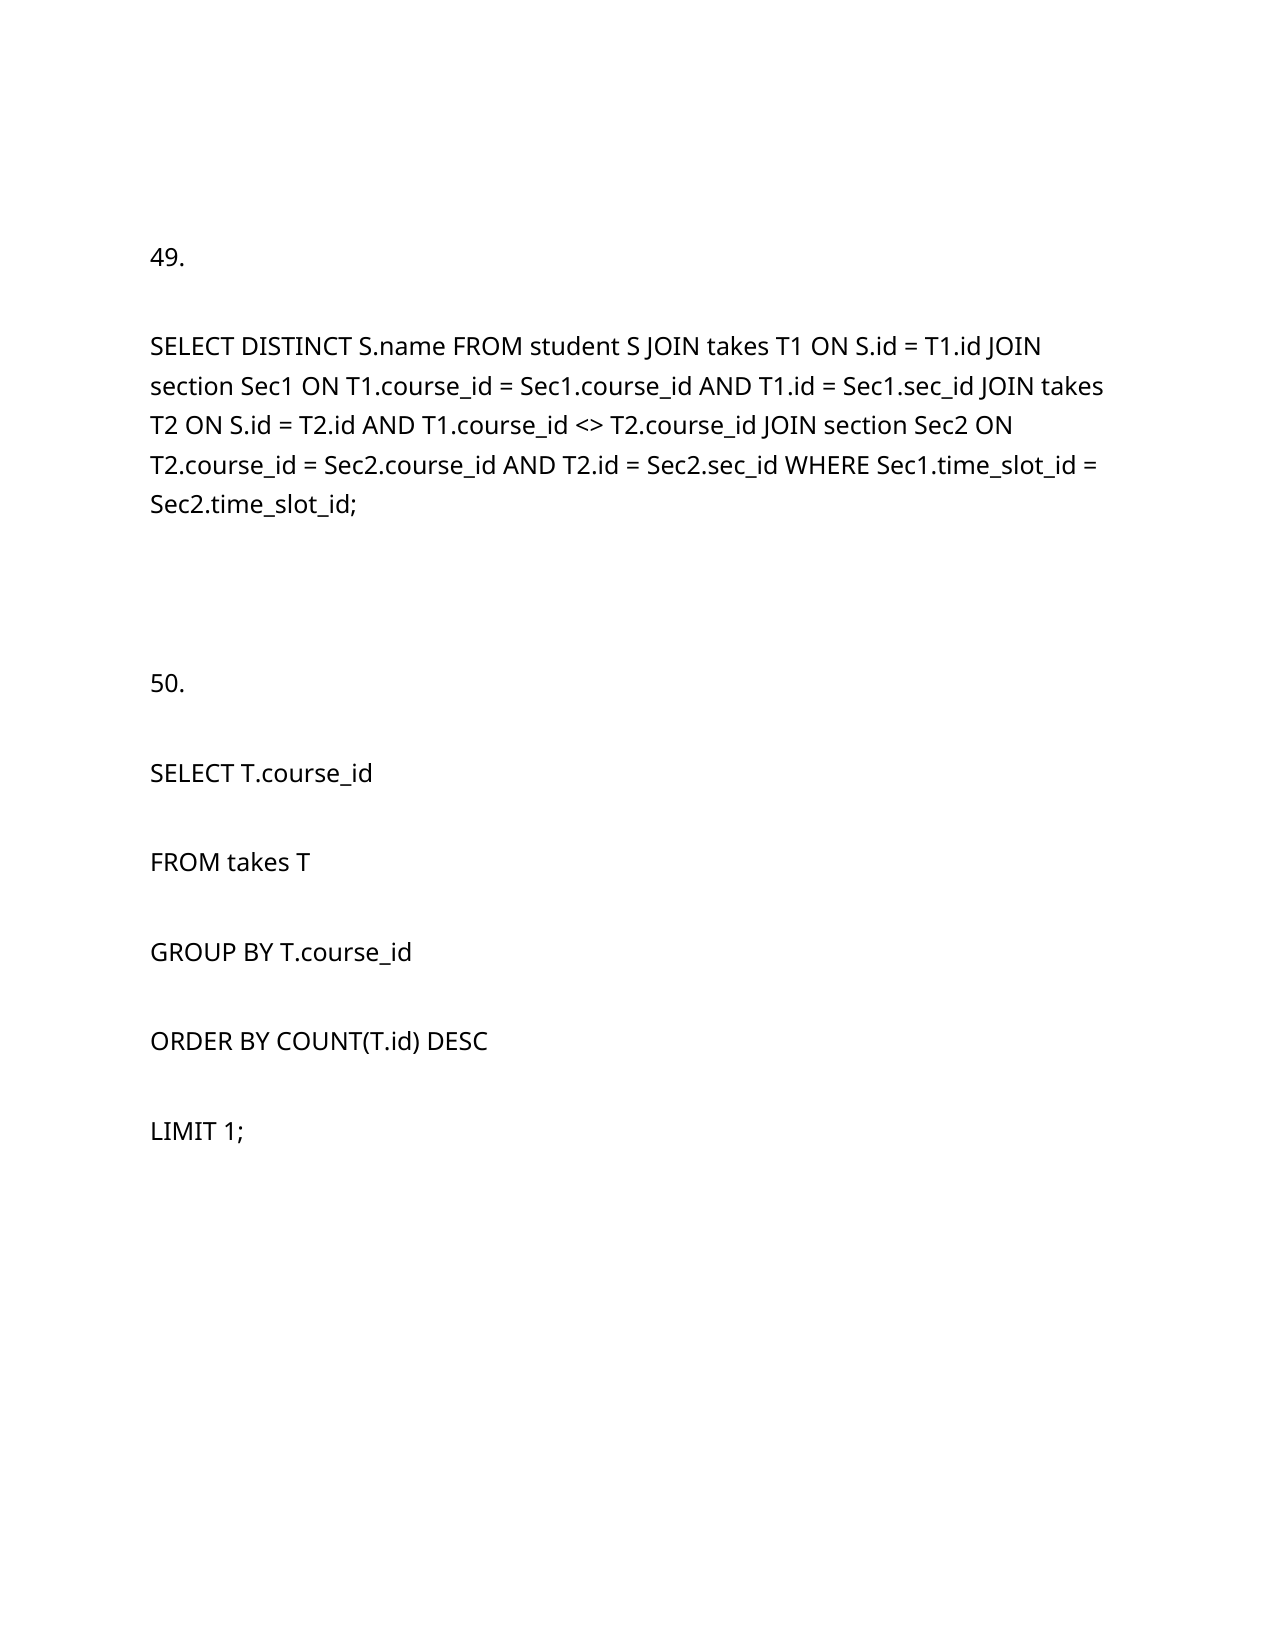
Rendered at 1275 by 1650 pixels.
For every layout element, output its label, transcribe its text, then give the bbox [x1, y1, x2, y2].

text 49. [150, 239, 1125, 273]
text GROUP BY T.course_id [150, 934, 1125, 968]
text 50. [150, 666, 1125, 700]
text ORDER BY COUNT(T.id) DESC [150, 1024, 1125, 1058]
text FROM takes T [150, 845, 1125, 879]
text SELECT T.course_id [150, 755, 1125, 789]
text LIMIT 1; [150, 1113, 1125, 1147]
text SELECT DISTINCT S.name FROM student S JOIN takes T1 ON S.id = T1.id JOIN section Sec1 ON T1.course_id = Sec1.course_id AND T1.id = Sec1.sec_id JOIN takes T2 ON S.id = T2.id AND T1.course_id <> T2.course_id JOIN section Sec2 ON T2.course_id = Sec2.course_id AND T2.id = Sec2.sec_id WHERE Sec1.time_slot_id = Sec2.time_slot_id; [150, 329, 1125, 521]
